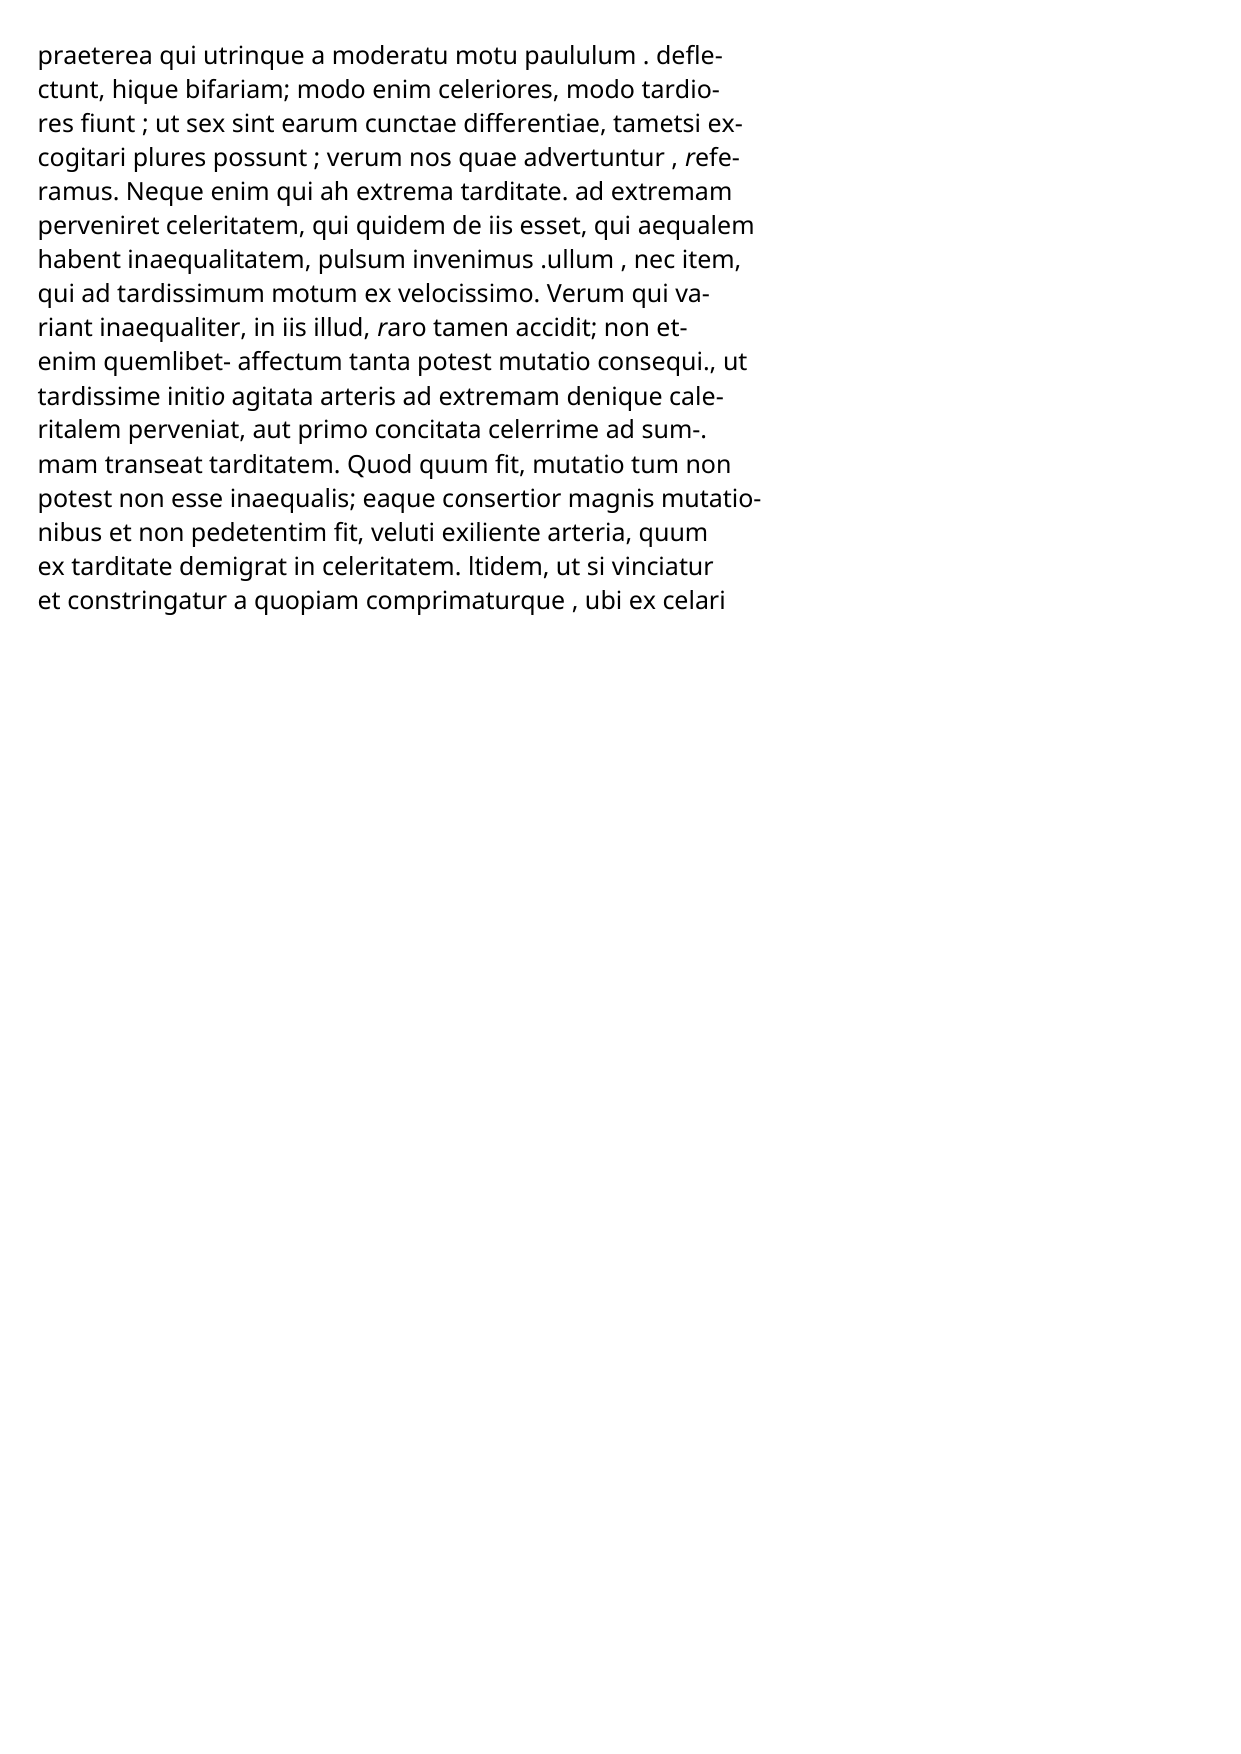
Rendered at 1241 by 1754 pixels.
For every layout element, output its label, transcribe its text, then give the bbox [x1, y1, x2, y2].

text praeterea qui utrinque a moderatu motu paululum . defle- ctunt, hique bifariam; modo enim celeriores, modo tardio- res fiunt ; ut sex sint earum cunctae differentiae, tametsi ex- cogitari plures possunt ; verum nos quae advertuntur , refe- ramus. Neque enim qui ah extrema tarditate. ad extremam perveniret celeritatem, qui quidem de iis esset, qui aequalem habent inaequalitatem, pulsum invenimus .ullum , nec item, qui ad tardissimum motum ex velocissimo. Verum qui va- riant inaequaliter, in iis illud, raro tamen accidit; non et- enim quemlibet- affectum tanta potest mutatio consequi., ut tardissime initio agitata arteris ad extremam denique cale- ritalem perveniat, aut primo concitata celerrime ad sum-. mam transeat tarditatem. Quod quum fit, mutatio tum non potest non esse inaequalis; eaque consertior magnis mutatio- nibus et non pedetentim fit, veluti exiliente arteria, quum ex tarditate demigrat in celeritatem. ltidem, ut si vinciatur et constringatur a quopiam comprimaturque , ubi ex celari [37, 37, 1203, 617]
